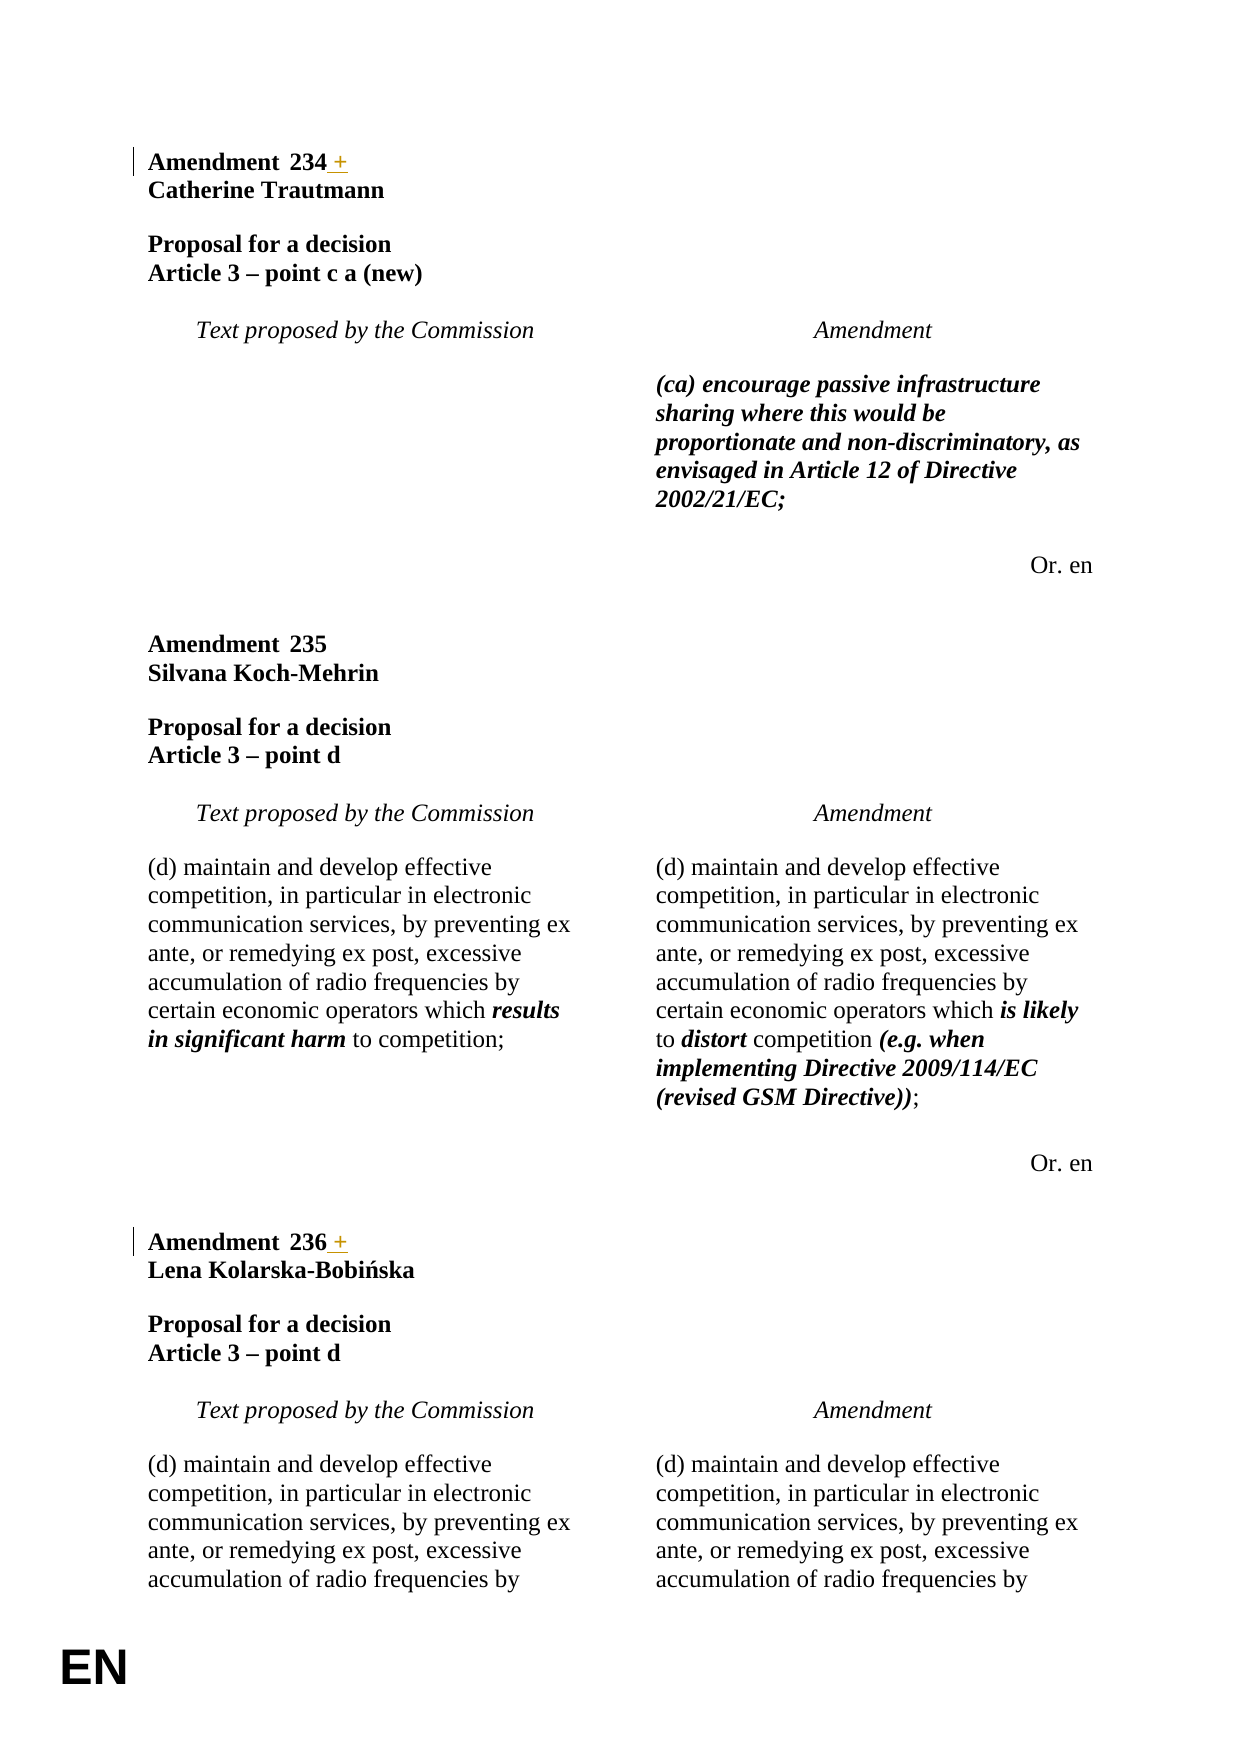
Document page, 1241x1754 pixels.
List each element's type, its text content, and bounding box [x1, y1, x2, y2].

table_cell Text proposed by the Commission [112, 316, 620, 369]
table_cell (d) maintain and develop effective competition, in particular in electronic communication services, by preventing ex ante, or remedying ex post, excessive accumulation of radio frequencies by certain economic operators which results in significant harm to competition; [112, 852, 620, 1123]
table_cell (d) maintain and develop effective competition, in particular in electronic communication services, by preventing ex ante, or remedying ex post, excessive accumulation of radio frequencies by [620, 1449, 1128, 1593]
text Or. <Original>{EN}en</Original> [148, 1148, 1093, 1177]
text Or. <Original>{EN}en</Original> [148, 551, 1093, 579]
text <Members>Silvana Koch-Mehrin</Members> [148, 658, 1093, 687]
table_cell Amendment [620, 1396, 1128, 1449]
table_cell (d) maintain and develop effective competition, in particular in electronic communication services, by preventing ex ante, or remedying ex post, excessive accumulation of radio frequencies by [112, 1449, 620, 1593]
table_header [112, 287, 1128, 316]
table_header [112, 1367, 1128, 1396]
text <Article>Article 3 – point c a (new) </Article> [148, 258, 1093, 287]
text <Article>Article 3 – point d </Article> [148, 1338, 1093, 1367]
text <DocAmend>Proposal for a decision</DocAmend> [148, 229, 1093, 258]
table_cell Amendment [620, 316, 1128, 369]
table_header [112, 769, 1128, 798]
text <DocAmend>Proposal for a decision</DocAmend> [148, 712, 1093, 741]
text <Members>Lena Kolarska-Bobińska</Members> [148, 1256, 1093, 1284]
table_cell (d) maintain and develop effective competition, in particular in electronic communication services, by preventing ex ante, or remedying ex post, excessive accumulation of radio frequencies by certain economic operators which is likely to distort competition (e.g. when implementing Directive 2009/114/EC (revised GSM Directive)); [620, 852, 1128, 1123]
table_cell Text proposed by the Commission [112, 1396, 620, 1449]
table_cell Amendment [620, 798, 1128, 852]
table_cell [112, 369, 620, 526]
text <Amend>Amendment <NumAm>235</NumAm> [148, 629, 1093, 658]
text <DocAmend>Proposal for a decision</DocAmend> [148, 1309, 1093, 1338]
text <Members>Catherine Trautmann</Members> [148, 176, 1093, 204]
text <Article>Article 3 – point d </Article> [148, 741, 1093, 769]
table_cell (ca) encourage passive infrastructure sharing where this would be proportionate and non-discriminatory, as envisaged in Article 12 of Directive 2002/21/EC; [620, 369, 1128, 526]
table_cell Text proposed by the Commission [112, 798, 620, 852]
text <Amend>Amendment <NumAm>236 +</NumAm> [148, 1227, 1093, 1256]
text <Amend>Amendment <NumAm>234 +</NumAm> [148, 147, 1093, 176]
